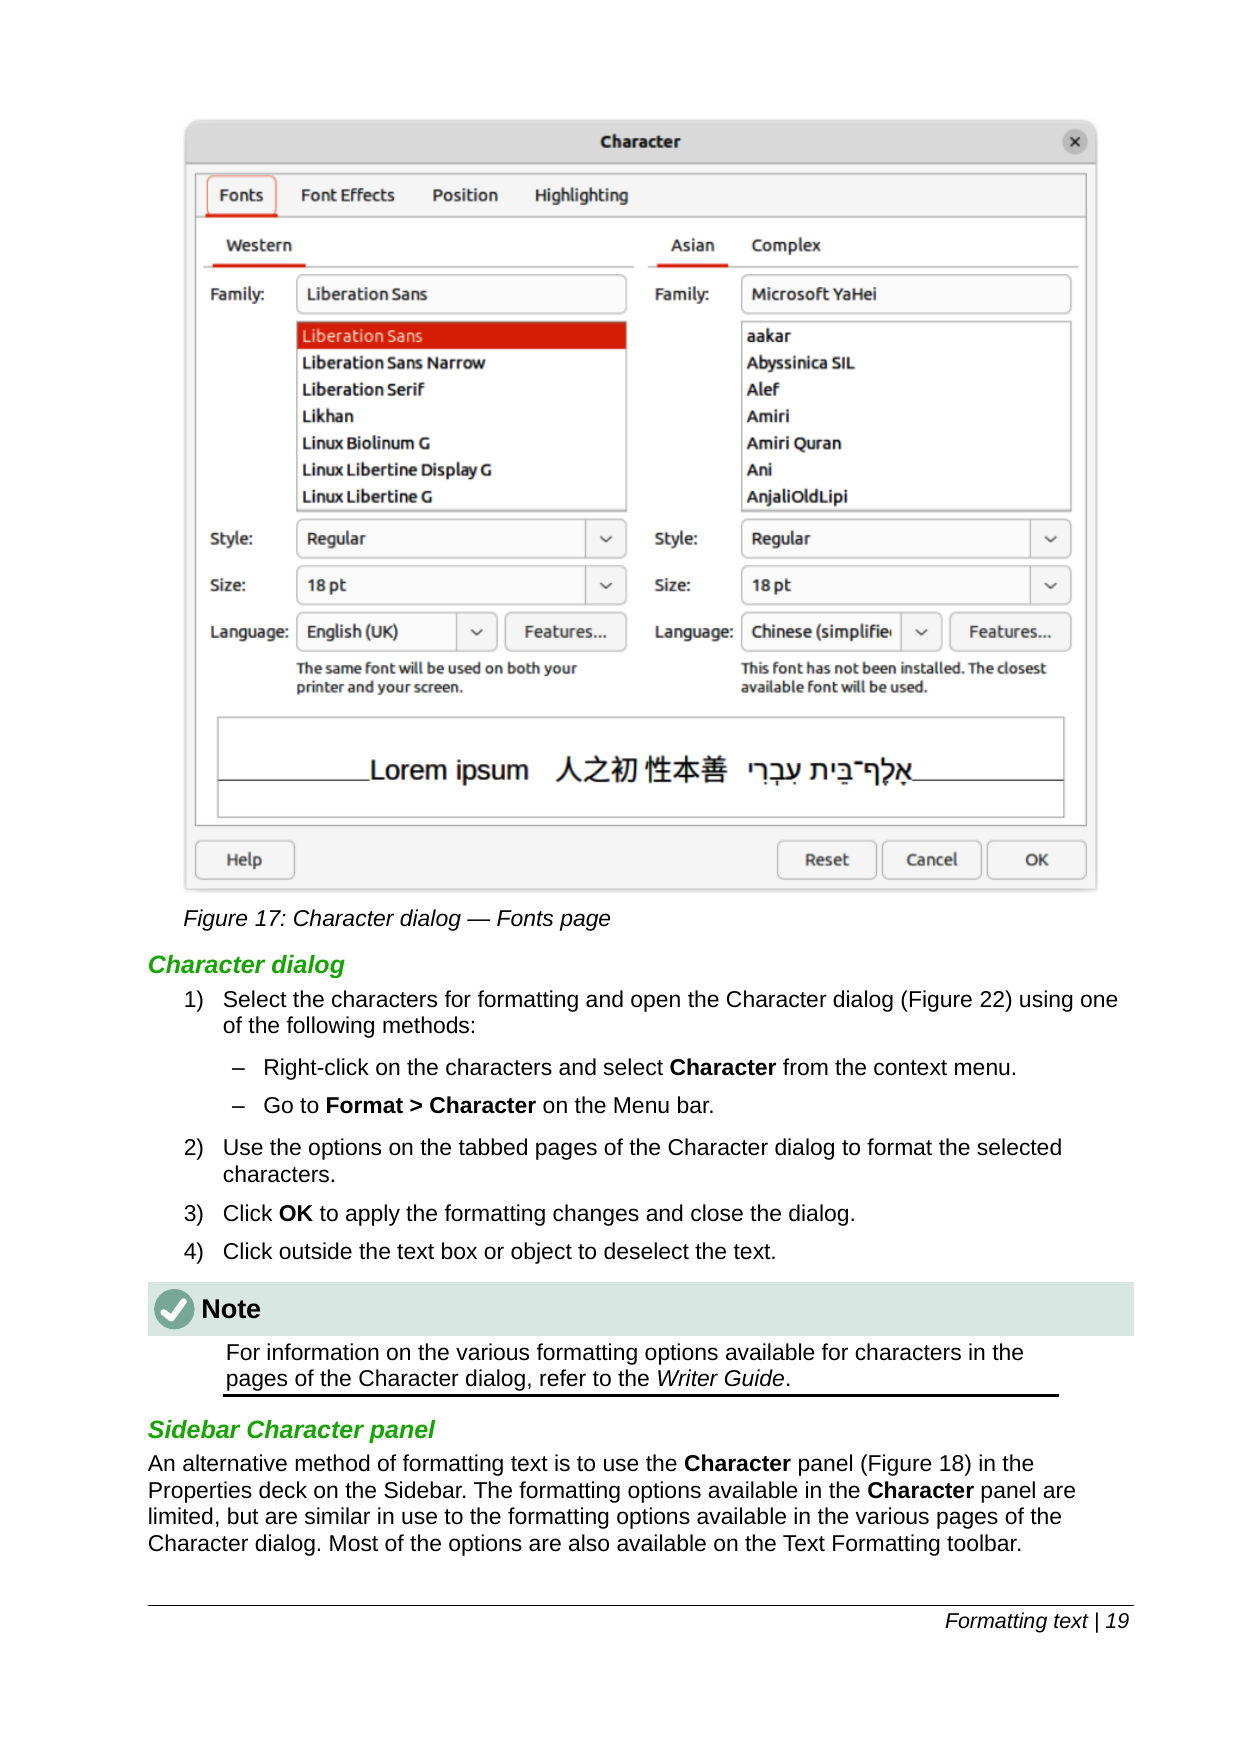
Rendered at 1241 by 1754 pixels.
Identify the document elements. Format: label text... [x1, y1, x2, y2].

subtitle Note [148, 1282, 1134, 1336]
list Click outside the text box or object to deselect the text. [204, 1238, 1134, 1265]
subtitle Character dialog [148, 951, 1134, 979]
picture [183, 118, 1099, 893]
text Figure 17: Character dialog — Fonts page [183, 905, 1098, 932]
text An alternative method of formatting text is to use the Character panel (Figure 18) in the Properties deck on the Sidebar. The formatting options available in the Character panel are limited, but are similar in use to the formatting options available in the various pages of the Character dialog. Most of the options are also available on the Text Formatting toolbar. [148, 1450, 1134, 1556]
text For information on the various formatting options available for characters in the pages of the Character dialog, refer to the Writer Guide. [223, 1336, 1059, 1394]
list Use the options on the tabbed pages of the Character dialog to format the selected characters. [204, 1134, 1134, 1187]
subtitle Sidebar Character panel [148, 1415, 1134, 1444]
list Select the characters for formatting and open the Character dialog (Figure 22) using one of the following methods: [204, 986, 1134, 1038]
list Click OK to apply the formatting changes and close the dialog. [204, 1199, 1134, 1226]
list Right-click on the characters and select Character from the context menu. [229, 1051, 1134, 1080]
list Go to Format > Character on the Menu bar. [229, 1089, 1134, 1122]
